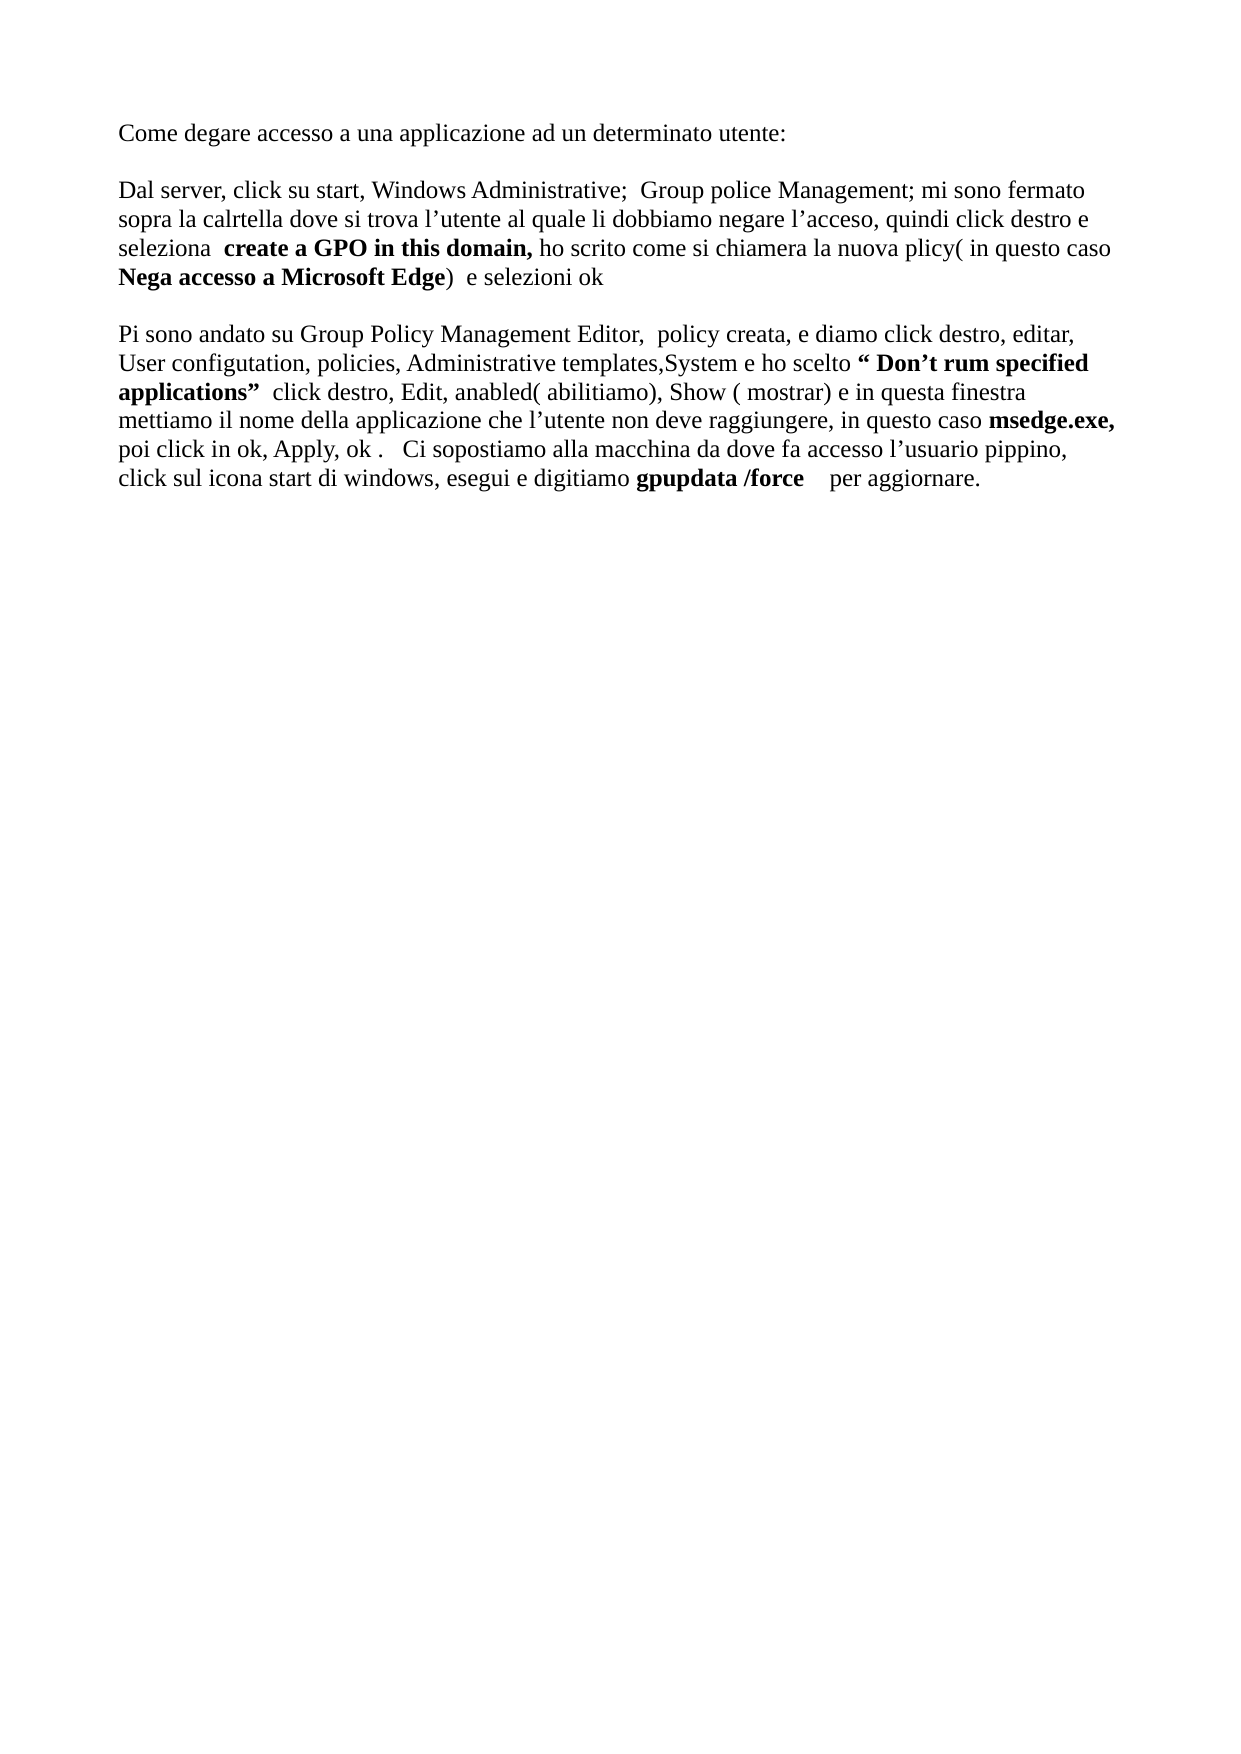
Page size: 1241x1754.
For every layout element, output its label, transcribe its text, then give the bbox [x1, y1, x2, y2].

text Dal server, click su start, Windows Administrative; Group police Management; mi sono fermato sopra la calrtella dove si trova l’utente al quale li dobbiamo negare l’acceso, quindi click destro e seleziona create a GPO in this domain, ho scrito come si chiamera la nuova plicy( in questo caso Nega accesso a Microsoft Edge) e selezioni ok [118, 176, 1122, 291]
text Pi sono andato su Group Policy Management Editor, policy creata, e diamo click destro, editar, User configutation, policies, Administrative templates,System e ho scelto “ Don’t rum specified applications” click destro, Edit, anabled( abilitiamo), Show ( mostrar) e in questa finestra mettiamo il nome della applicazione che l’utente non deve raggiungere, in questo caso msedge.exe, poi click in ok, Apply, ok . Ci sopostiamo alla macchina da dove fa accesso l’usuario pippino, click sul icona start di windows, esegui e digitiamo gpupdata /force per aggiornare. [118, 319, 1122, 492]
text Come degare accesso a una applicazione ad un determinato utente: [118, 118, 1122, 147]
